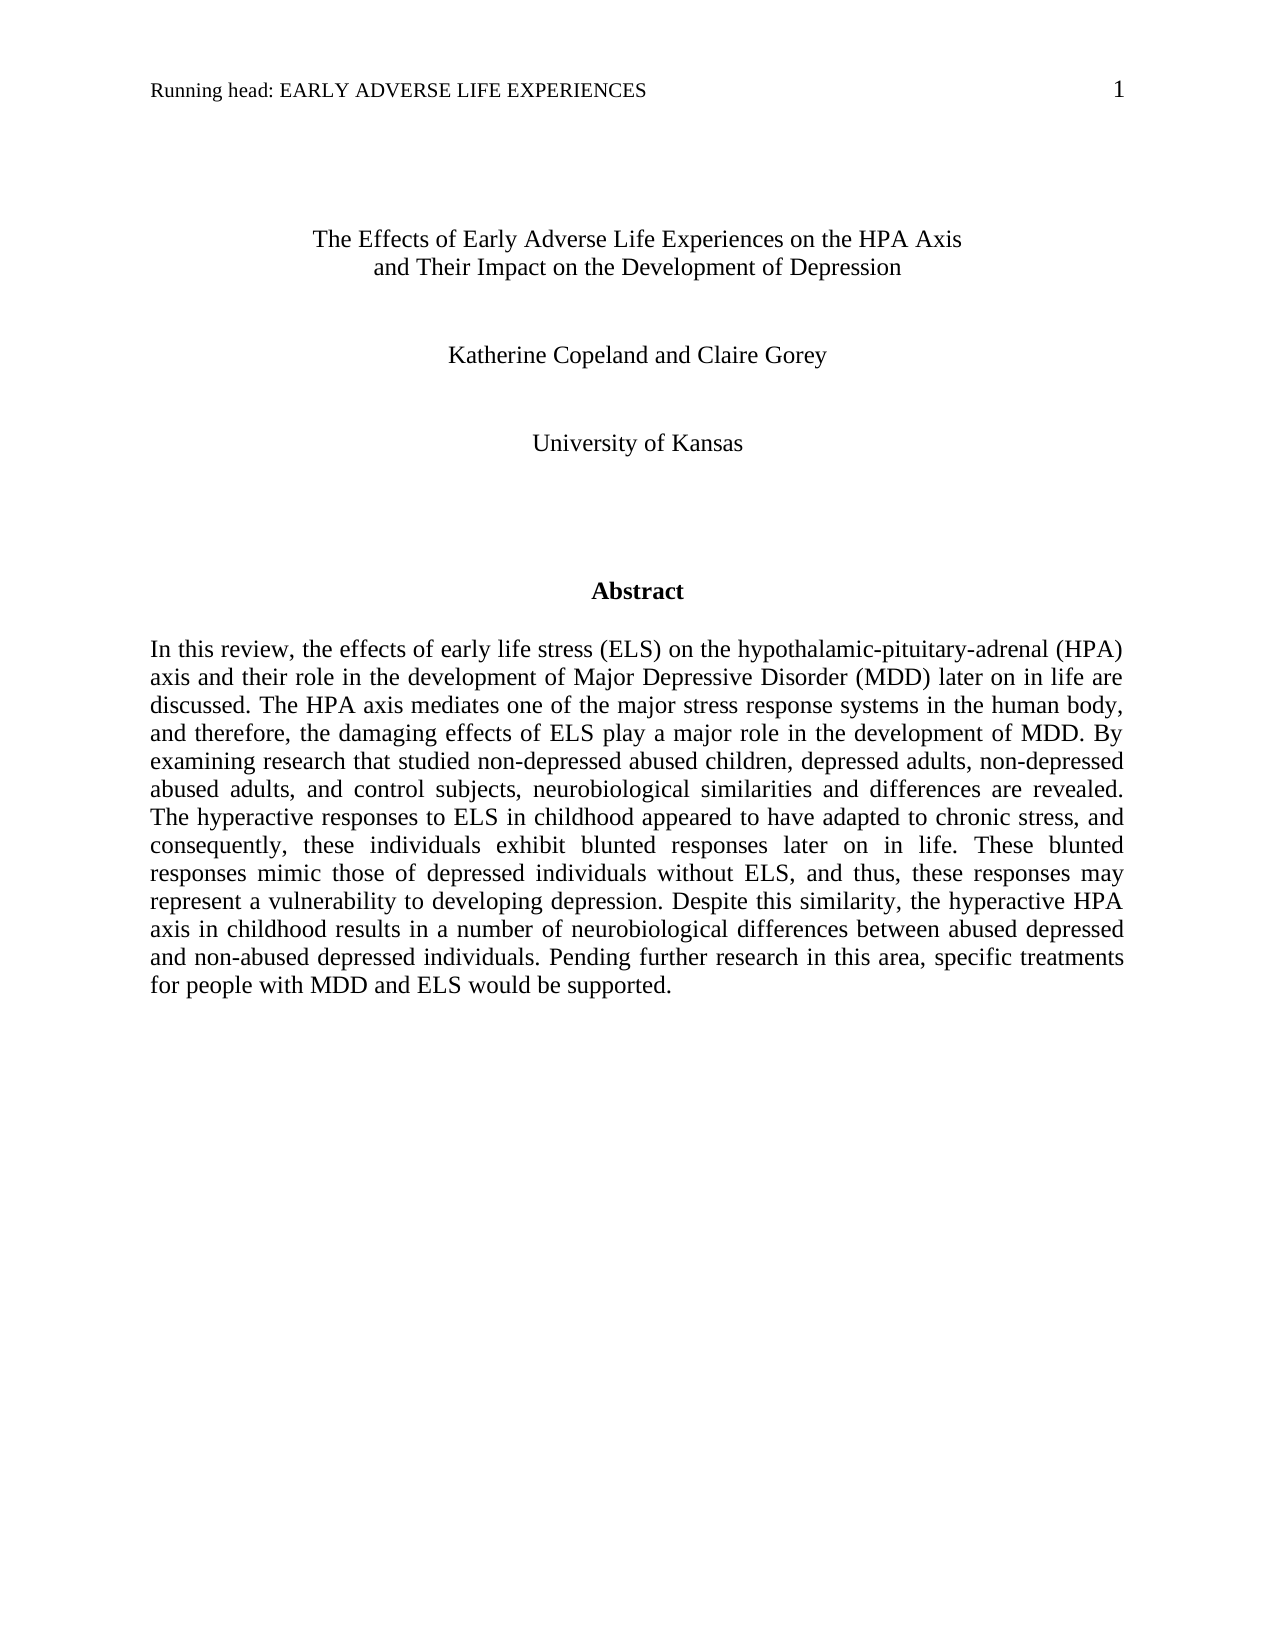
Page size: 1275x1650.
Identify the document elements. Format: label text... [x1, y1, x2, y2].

text University of Kansas [300, 429, 975, 457]
subtitle The Effects of Early Adverse Life Experiences on the HPA Axis and Their Impact on the Development of Depression [300, 225, 975, 281]
text In this review, the effects of early life stress (ELS) on the hypothalamic-pituitary-adrenal (HPA) axis and their role in the development of Major Depressive Disorder (MDD) later on in life are discussed. The HPA axis mediates one of the major stress response systems in the human body, and therefore, the damaging effects of ELS play a major role in the development of MDD. By examining research that studied non-depressed abused children, depressed adults, non-depressed abused adults, and control subjects, neurobiological similarities and differences are revealed. The hyperactive responses to ELS in childhood appeared to have adapted to chronic stress, and consequently, these individuals exhibit blunted responses later on in life. These blunted responses mimic those of depressed individuals without ELS, and thus, these responses may represent a vulnerability to developing depression. Despite this similarity, the hyperactive HPA axis in childhood results in a number of neurobiological differences between abused depressed and non-abused depressed individuals. Pending further research in this area, specific treatments for people with MDD and ELS would be supported. [150, 635, 1125, 999]
subtitle Abstract [300, 577, 975, 605]
text Katherine Copeland and Claire Gorey [300, 341, 975, 369]
